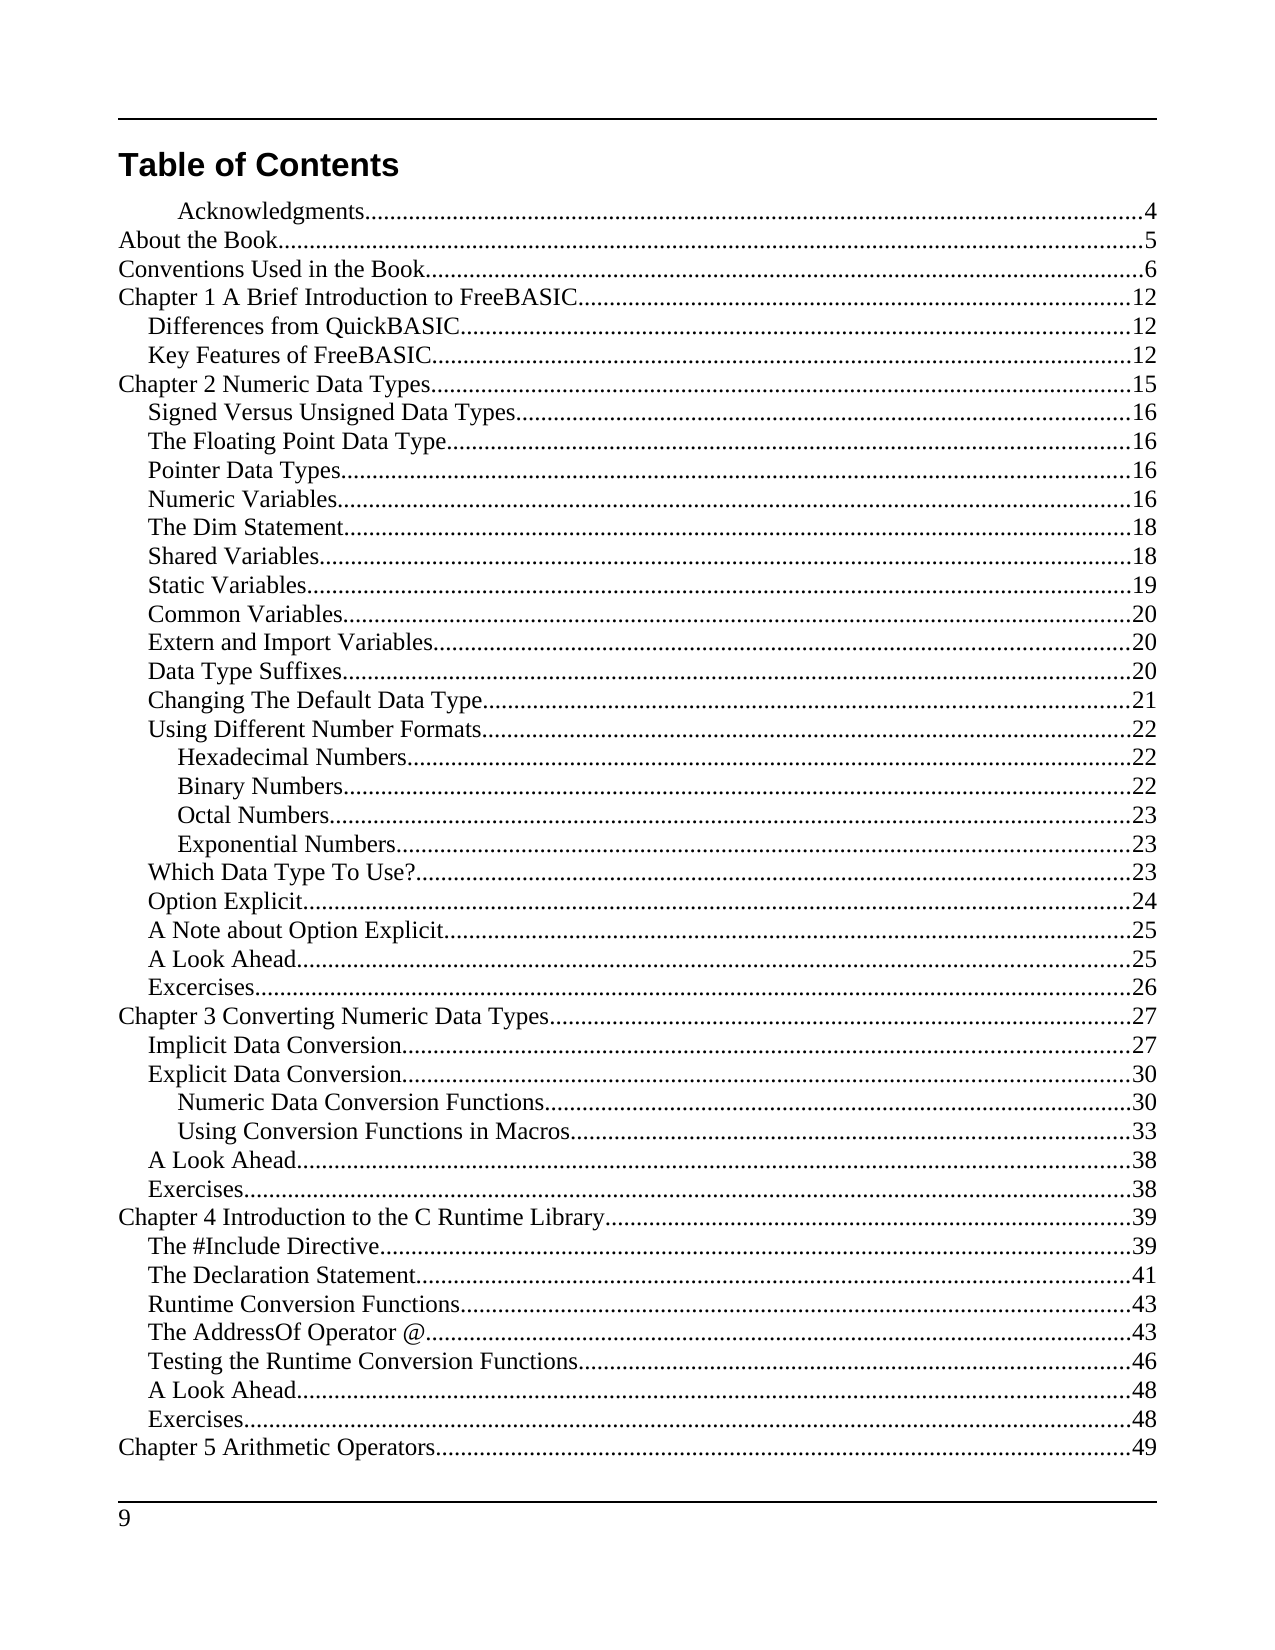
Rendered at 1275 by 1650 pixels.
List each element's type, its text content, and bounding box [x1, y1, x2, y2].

text Conventions Used in the Book 6 [118, 254, 1157, 282]
text Static Variables 19 [148, 570, 1157, 599]
text A Look Ahead 38 [148, 1145, 1157, 1174]
text Explicit Data Conversion 30 [148, 1059, 1157, 1087]
text The #Include Directive 39 [148, 1231, 1157, 1260]
text Testing the Runtime Conversion Functions 46 [148, 1346, 1157, 1375]
text The AddressOf Operator @ 43 [148, 1317, 1157, 1346]
text Extern and Import Variables 20 [148, 627, 1157, 656]
text Data Type Suffixes 20 [148, 656, 1157, 685]
text Chapter 5 Arithmetic Operators 49 [118, 1432, 1157, 1461]
text Exercises 48 [148, 1404, 1157, 1432]
text Octal Numbers 23 [177, 800, 1157, 829]
text Exponential Numbers 23 [177, 829, 1157, 857]
text A Look Ahead 25 [148, 944, 1157, 972]
text Changing The Default Data Type 21 [148, 685, 1157, 714]
text Acknowledgments 4 [177, 196, 1157, 225]
text Chapter 1 A Brief Introduction to FreeBASIC 12 [118, 282, 1157, 311]
text Numeric Data Conversion Functions 30 [177, 1087, 1157, 1116]
text Shared Variables 18 [148, 541, 1157, 570]
subtitle Table of Contents [118, 145, 1157, 184]
text Pointer Data Types 16 [148, 455, 1157, 484]
text Chapter 2 Numeric Data Types 15 [118, 369, 1157, 397]
text Chapter 3 Converting Numeric Data Types 27 [118, 1001, 1157, 1030]
text A Look Ahead 48 [148, 1375, 1157, 1404]
text Exercises 38 [148, 1174, 1157, 1202]
text A Note about Option Explicit 25 [148, 915, 1157, 944]
text Hexadecimal Numbers 22 [177, 742, 1157, 771]
text Differences from QuickBASIC 12 [148, 311, 1157, 340]
text Implicit Data Conversion 27 [148, 1030, 1157, 1059]
text Option Explicit 24 [148, 886, 1157, 915]
text Binary Numbers 22 [177, 771, 1157, 800]
text Numeric Variables 16 [148, 484, 1157, 512]
text Runtime Conversion Functions 43 [148, 1289, 1157, 1317]
text Chapter 4 Introduction to the C Runtime Library 39 [118, 1202, 1157, 1231]
text About the Book 5 [118, 225, 1157, 254]
text Using Conversion Functions in Macros 33 [177, 1116, 1157, 1145]
text Excercises 26 [148, 972, 1157, 1001]
text Which Data Type To Use? 23 [148, 857, 1157, 886]
text Common Variables 20 [148, 599, 1157, 627]
text The Floating Point Data Type 16 [148, 426, 1157, 455]
text The Dim Statement 18 [148, 512, 1157, 541]
text Using Different Number Formats 22 [148, 714, 1157, 742]
text Signed Versus Unsigned Data Types 16 [148, 397, 1157, 426]
text Key Features of FreeBASIC 12 [148, 340, 1157, 369]
text The Declaration Statement 41 [148, 1260, 1157, 1289]
